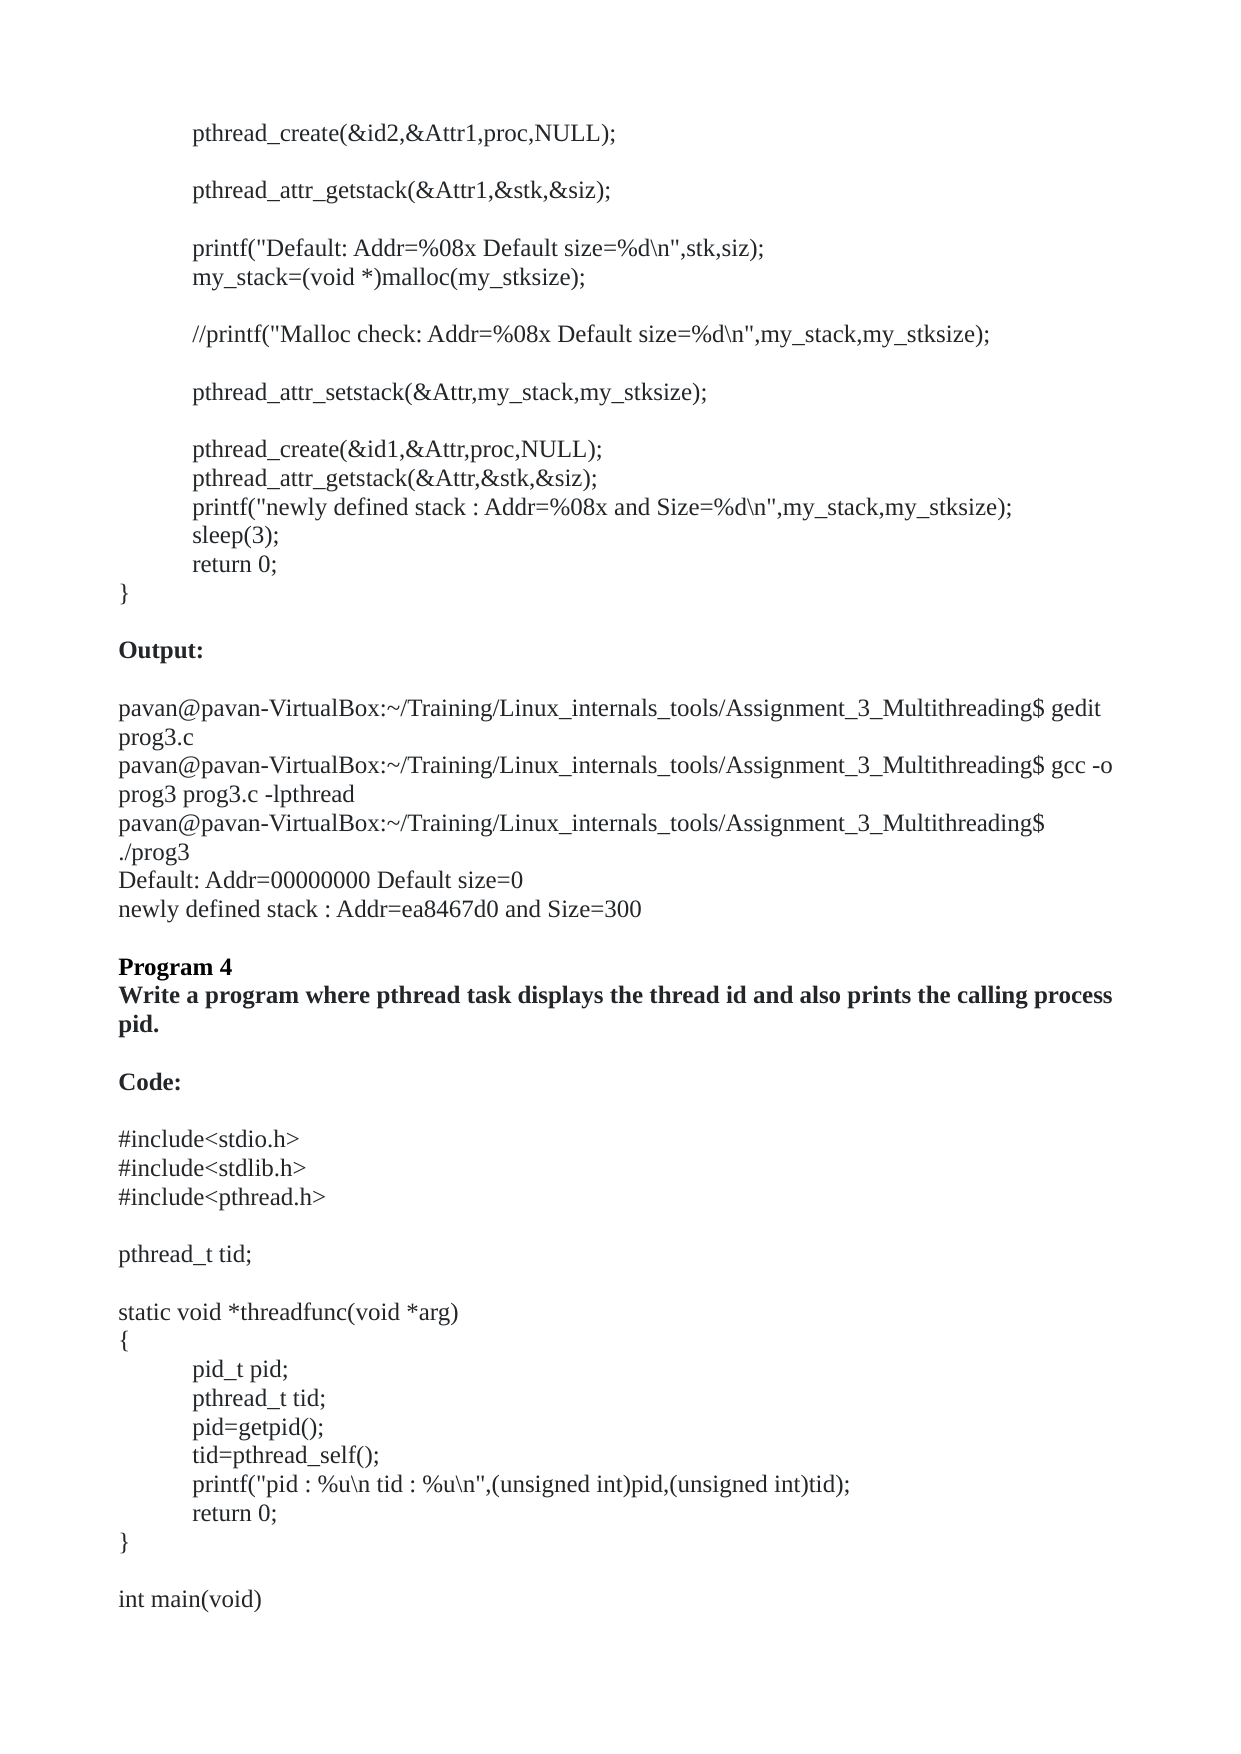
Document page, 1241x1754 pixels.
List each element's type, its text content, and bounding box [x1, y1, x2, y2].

text return 0; [118, 1498, 1122, 1527]
text Output: [118, 636, 1122, 664]
text pthread_attr_getstack(&Attr,&stk,&siz); [118, 463, 1122, 492]
text newly defined stack : Addr=ea8467d0 and Size=300 [118, 894, 1122, 923]
text } [118, 1527, 1122, 1556]
text { [118, 1326, 1122, 1354]
text #include<stdlib.h> [118, 1153, 1122, 1182]
text pthread_create(&id1,&Attr,proc,NULL); [118, 434, 1122, 463]
text pavan@pavan-VirtualBox:~/Training/Linux_internals_tools/Assignment_3_Multithreading$ ./prog3 [118, 808, 1122, 866]
text #include<stdio.h> [118, 1124, 1122, 1153]
text pavan@pavan-VirtualBox:~/Training/Linux_internals_tools/Assignment_3_Multithreading$ gcc -o prog3 prog3.c -lpthread [118, 751, 1122, 808]
text pid=getpid(); [118, 1412, 1122, 1441]
text Program 4 [118, 952, 1122, 981]
text return 0; [118, 549, 1122, 578]
text Default: Addr=00000000 Default size=0 [118, 866, 1122, 894]
text //printf("Malloc check: Addr=%08x Default size=%d\n",my_stack,my_stksize); [118, 319, 1122, 348]
text printf("pid : %u\n tid : %u\n",(unsigned int)pid,(unsigned int)tid); [118, 1469, 1122, 1498]
text #include<pthread.h> [118, 1182, 1122, 1211]
text my_stack=(void *)malloc(my_stksize); [118, 262, 1122, 291]
text Code: [118, 1067, 1122, 1096]
text sleep(3); [118, 521, 1122, 549]
text tid=pthread_self(); [118, 1441, 1122, 1469]
text static void *threadfunc(void *arg) [118, 1297, 1122, 1326]
text printf("newly defined stack : Addr=%08x and Size=%d\n",my_stack,my_stksize); [118, 492, 1122, 521]
text int main(void) [118, 1584, 1122, 1613]
text printf("Default: Addr=%08x Default size=%d\n",stk,siz); [118, 233, 1122, 262]
text pthread_attr_getstack(&Attr1,&stk,&siz); [118, 176, 1122, 204]
text pavan@pavan-VirtualBox:~/Training/Linux_internals_tools/Assignment_3_Multithreading$ gedit prog3.c [118, 693, 1122, 751]
text pthread_create(&id2,&Attr1,proc,NULL); [118, 118, 1122, 147]
text pthread_t tid; [118, 1239, 1122, 1268]
text } [118, 578, 1122, 607]
text pthread_attr_setstack(&Attr,my_stack,my_stksize); [118, 377, 1122, 406]
text pid_t pid; [118, 1354, 1122, 1383]
text Write a program where pthread task displays the thread id and also prints the calling process pid. [118, 981, 1122, 1038]
text pthread_t tid; [118, 1383, 1122, 1412]
